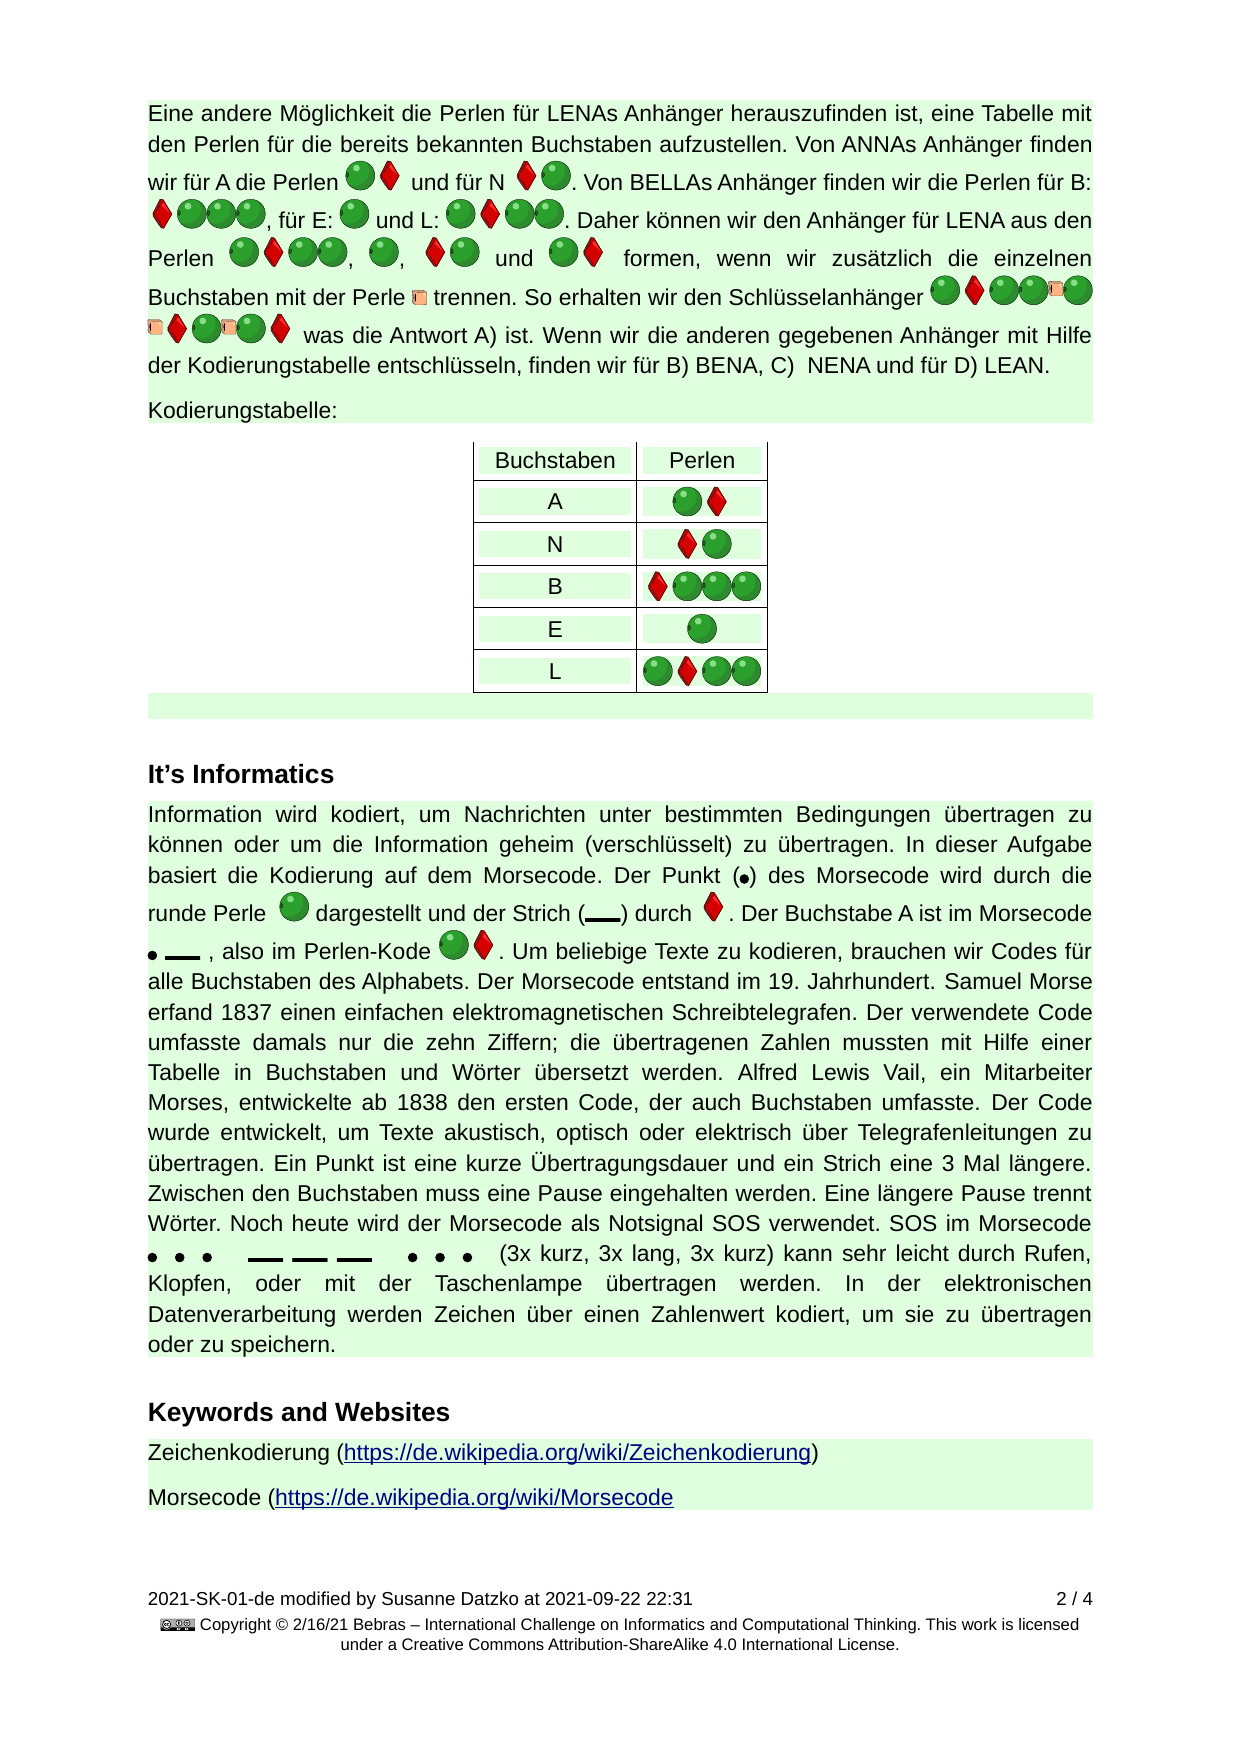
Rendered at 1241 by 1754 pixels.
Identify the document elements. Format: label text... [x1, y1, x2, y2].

text Kodierungstabelle: [148, 397, 1093, 423]
table_cell B [474, 566, 636, 607]
text Morsecode (https://de.wikipedia.org/wiki/Morsecode [148, 1484, 1093, 1510]
subtitle It’s Informatics [148, 758, 1093, 789]
table_header Perlen [637, 442, 767, 480]
table_cell A [474, 481, 636, 522]
table_cell E [474, 608, 636, 649]
table_cell [637, 566, 767, 607]
text Information wird kodiert, um Nachrichten unter bestimmten Bedingungen übertragen zu können oder um die Information geheim (verschlüsselt) zu übertragen. In dieser Aufgabe basiert die Kodierung auf dem Morsecode. Der Punkt () des Morsecode wird durch die runde Perle dargestellt und der Strich () durch . Der Buchstabe A ist im Morsecode , also im Perlen-Kode . Um beliebige Texte zu kodieren, brauchen wir Codes für alle Buchstaben des Alphabets. Der Morsecode entstand im 19. Jahrhundert. Samuel Morse erfand 1837 einen einfachen elektromagnetischen Schreibtelegrafen. Der verwendete Code umfasste damals nur die zehn Ziffern; die übertragenen Zahlen mussten mit Hilfe einer Tabelle in Buchstaben und Wörter übersetzt werden. Alfred Lewis Vail, ein Mitarbeiter Morses, entwickelte ab 1838 den ersten Code, der auch Buchstaben umfasste. Der Code wurde entwickelt, um Texte akustisch, optisch oder elektrisch über Telegrafenleitungen zu übertragen. Ein Punkt ist eine kurze Übertragungsdauer und ein Strich eine 3 Mal längere. Zwischen den Buchstaben muss eine Pause eingehalten werden. Eine längere Pause trennt Wörter. Noch heute wird der Morsecode als Notsignal SOS verwendet. SOS im Morsecode (3x kurz, 3x lang, 3x kurz) kann sehr leicht durch Rufen, Klopfen, oder mit der Taschenlampe übertragen werden. In der elektronischen Datenverarbeitung werden Zeichen über einen Zahlenwert kodiert, um sie zu übertragen oder zu speichern. [148, 801, 1093, 1357]
table_cell [637, 523, 767, 564]
table_cell L [474, 650, 636, 692]
table_header Buchstaben [474, 442, 636, 480]
table_cell [637, 650, 767, 692]
table_cell [637, 481, 767, 522]
text Eine andere Möglichkeit die Perlen für LENAs Anhänger herauszufinden ist, eine Tabelle mit den Perlen für die bereits bekannten Buchstaben aufzustellen. Von ANNAs Anhänger finden wir für A die Perlen und für N . Von BELLAs Anhänger finden wir die Perlen für B: , für E: und L: . Daher können wir den Anhänger für LENA aus den Perlen , , und formen, wenn wir zusätzlich die einzelnen Buchstaben mit der Perle trennen. So erhalten wir den Schlüsselanhänger was die Antwort A) ist. Wenn wir die anderen gegebenen Anhänger mit Hilfe der Kodierungstabelle entschlüsseln, finden wir für B) BENA, C) NENA und für D) LEAN. [148, 100, 1093, 378]
table_cell [637, 608, 767, 649]
table_cell N [474, 523, 636, 564]
text Zeichenkodierung (https://de.wikipedia.org/wiki/Zeichenkodierung) [148, 1439, 1093, 1466]
subtitle Keywords and Websites [148, 1396, 1093, 1427]
